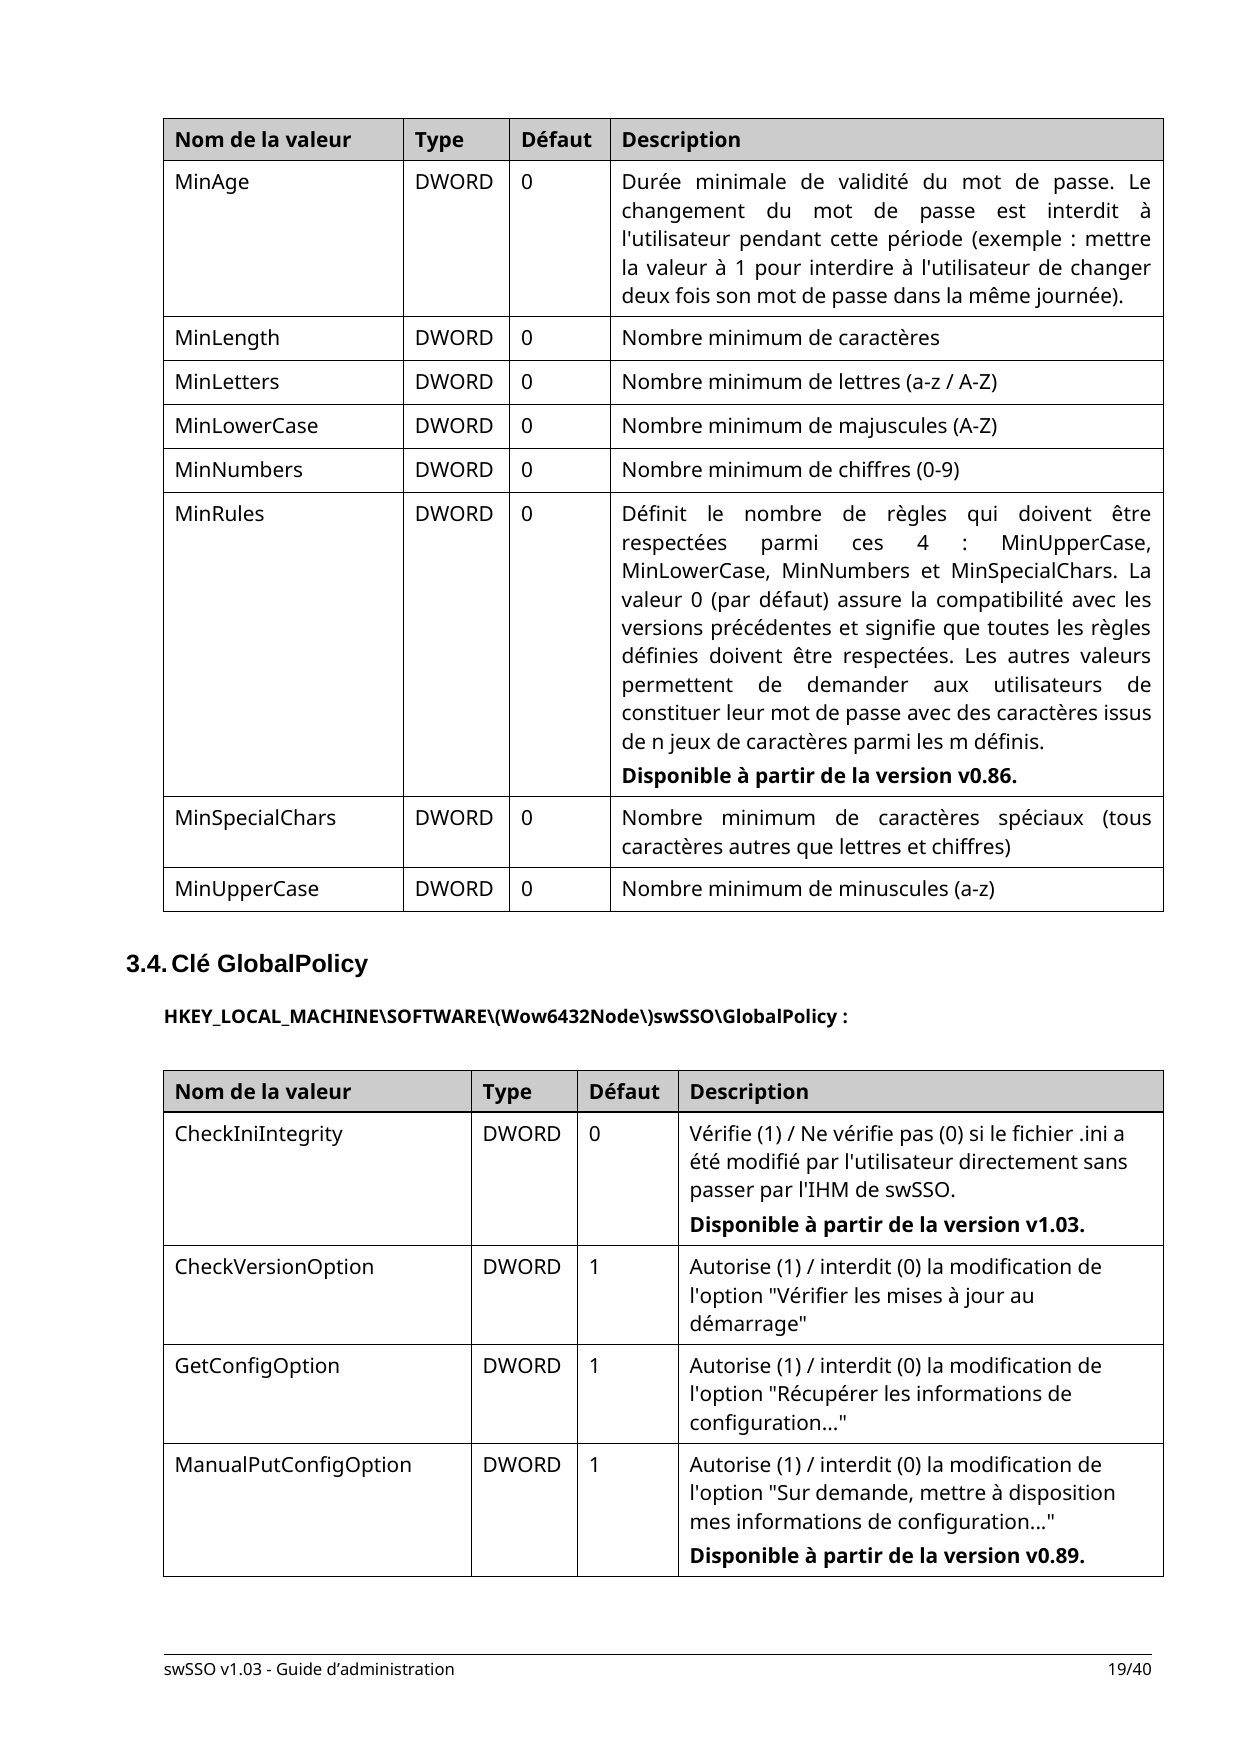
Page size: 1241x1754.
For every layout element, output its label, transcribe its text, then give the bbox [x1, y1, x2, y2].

table_cell MinLetters [164, 361, 403, 404]
table_cell MinSpecialChars [164, 797, 403, 867]
table_cell 0 [510, 493, 610, 796]
table_cell Définit le nombre de règles qui doivent être respectées parmi ces 4 : MinUpperCase, MinLowerCase, MinNumbers et MinSpecialChars. La valeur 0 (par défaut) assure la compatibilité avec les versions précédentes et signifie que toutes les règles définies doivent être respectées. Les autres valeurs permettent de demander aux utilisateurs de constituer leur mot de passe avec des caractères issus de n jeux de caractères parmi les m définis. Disponible à partir de la version v0.86. [611, 493, 1163, 796]
table_cell MinUpperCase [164, 868, 403, 911]
table_cell DWORD [472, 1246, 577, 1344]
table_header Nom de la valeur [164, 119, 403, 160]
table_cell 0 [510, 868, 610, 911]
table_cell 0 [510, 405, 610, 448]
table_cell DWORD [404, 797, 509, 867]
table_cell DWORD [404, 361, 509, 404]
table_cell DWORD [404, 868, 509, 911]
text HKEY_LOCAL_MACHINE\SOFTWARE\(Wow6432Node\)swSSO\GlobalPolicy : [164, 1003, 1152, 1028]
table_cell 0 [578, 1113, 678, 1245]
table_cell ManualPutConfigOption [164, 1444, 471, 1576]
table_cell 0 [510, 449, 610, 492]
subtitle Clé GlobalPolicy [126, 949, 1152, 978]
table_cell Nombre minimum de chiffres (0-9) [611, 449, 1163, 492]
table_header Type [472, 1071, 577, 1111]
table_cell CheckIniIntegrity [164, 1113, 471, 1245]
table_cell 1 [578, 1246, 678, 1344]
table_cell 0 [510, 161, 610, 316]
table_cell DWORD [404, 449, 509, 492]
table_header Type [404, 119, 509, 160]
table_cell DWORD [404, 317, 509, 360]
table_cell MinAge [164, 161, 403, 316]
table_cell 1 [578, 1444, 678, 1576]
table_cell Durée minimale de validité du mot de passe. Le changement du mot de passe est interdit à l'utilisateur pendant cette période (exemple : mettre la valeur à 1 pour interdire à l'utilisateur de changer deux fois son mot de passe dans la même journée). [611, 161, 1163, 316]
table_cell Autorise (1) / interdit (0) la modification de l'option "Récupérer les informations de configuration..." [679, 1345, 1163, 1443]
table_cell Nombre minimum de caractères spéciaux (tous caractères autres que lettres et chiffres) [611, 797, 1163, 867]
table_cell 0 [510, 361, 610, 404]
table_cell DWORD [404, 405, 509, 448]
table_header Description [679, 1071, 1163, 1111]
table_cell DWORD [404, 493, 509, 796]
table_cell DWORD [472, 1444, 577, 1576]
table_cell GetConfigOption [164, 1345, 471, 1443]
table_cell Nombre minimum de minuscules (a-z) [611, 868, 1163, 911]
table_cell MinNumbers [164, 449, 403, 492]
table_header Défaut [578, 1071, 678, 1111]
table_cell Autorise (1) / interdit (0) la modification de l'option "Vérifier les mises à jour au démarrage" [679, 1246, 1163, 1344]
table_cell DWORD [404, 161, 509, 316]
table_cell Nombre minimum de caractères [611, 317, 1163, 360]
table_cell Autorise (1) / interdit (0) la modification de l'option "Sur demande, mettre à disposition mes informations de configuration..." Disponible à partir de la version v0.89. [679, 1444, 1163, 1576]
table_cell MinLowerCase [164, 405, 403, 448]
table_cell CheckVersionOption [164, 1246, 471, 1344]
table_cell 1 [578, 1345, 678, 1443]
table_cell 0 [510, 797, 610, 867]
table_cell DWORD [472, 1345, 577, 1443]
table_header Nom de la valeur [164, 1071, 471, 1111]
table_cell 0 [510, 317, 610, 360]
table_cell Vérifie (1) / Ne vérifie pas (0) si le fichier .ini a été modifié par l'utilisateur directement sans passer par l'IHM de swSSO. Disponible à partir de la version v1.03. [679, 1113, 1163, 1245]
table_cell DWORD [472, 1113, 577, 1245]
table_header Défaut [510, 119, 610, 160]
table_cell Nombre minimum de lettres (a-z / A-Z) [611, 361, 1163, 404]
table_cell Nombre minimum de majuscules (A-Z) [611, 405, 1163, 448]
table_cell MinLength [164, 317, 403, 360]
table_header Description [611, 119, 1163, 160]
table_cell MinRules [164, 493, 403, 796]
